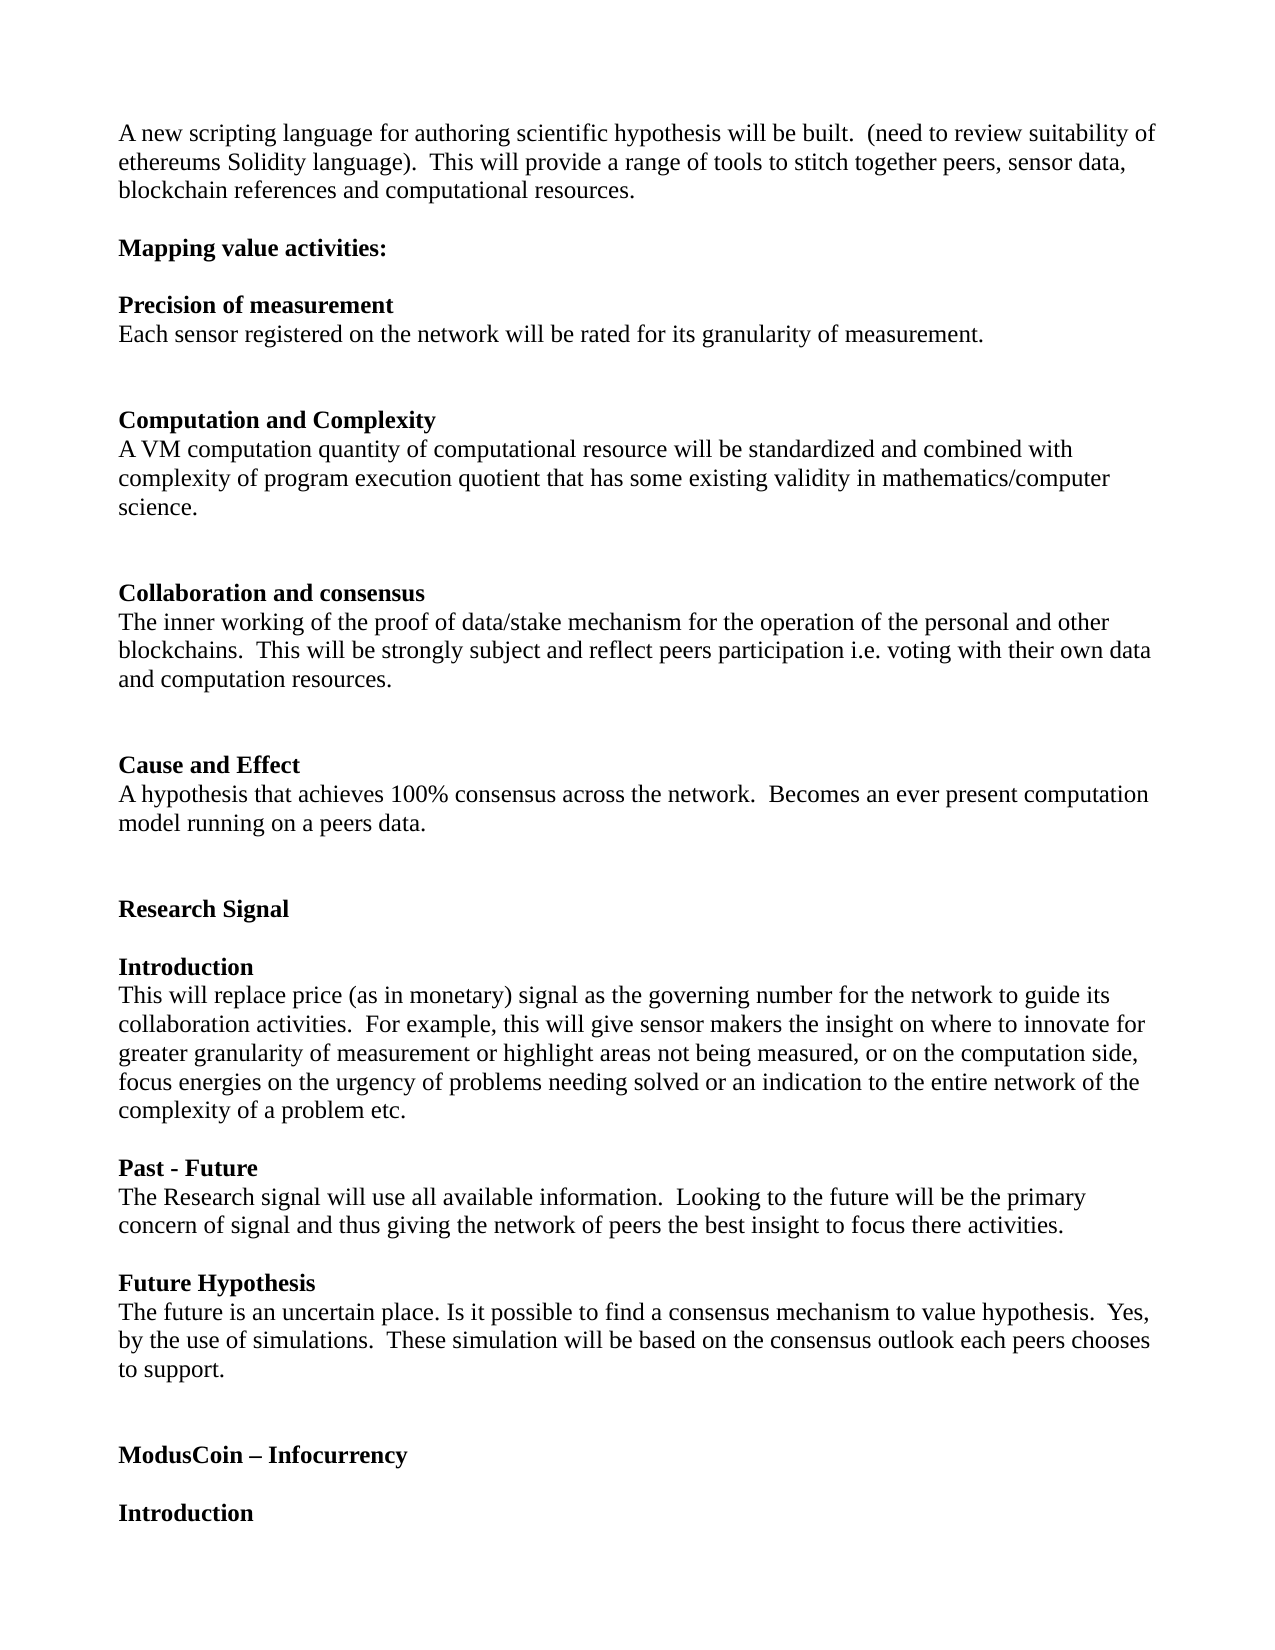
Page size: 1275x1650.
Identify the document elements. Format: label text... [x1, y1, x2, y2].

text This will replace price (as in monetary) signal as the governing number for the network to guide its collaboration activities. For example, this will give sensor makers the insight on where to innovate for greater granularity of measurement or highlight areas not being measured, or on the computation side, focus energies on the urgency of problems needing solved or an indication to the entire network of the complexity of a problem etc. [118, 981, 1157, 1124]
text ModusCoin – Infocurrency [118, 1441, 1157, 1469]
text Introduction [118, 1498, 1157, 1527]
text The Research signal will use all available information. Looking to the future will be the primary concern of signal and thus giving the network of peers the best insight to focus there activities. [118, 1182, 1157, 1239]
text A new scripting language for authoring scientific hypothesis will be built. (need to review suitability of ethereums Solidity language). This will provide a range of tools to stitch together peers, sensor data, blockchain references and computational resources. [118, 118, 1157, 204]
text Past - Future [118, 1153, 1157, 1182]
text The future is an uncertain place. Is it possible to find a consensus mechanism to value hypothesis. Yes, by the use of simulations. These simulation will be based on the consensus outlook each peers chooses to support. [118, 1297, 1157, 1383]
text A VM computation quantity of computational resource will be standardized and combined with complexity of program execution quotient that has some existing validity in mathematics/computer science. [118, 434, 1157, 521]
text Precision of measurement [118, 291, 1157, 319]
text Cause and Effect [118, 751, 1157, 779]
text Introduction [118, 952, 1157, 981]
text Computation and Complexity [118, 406, 1157, 434]
text A hypothesis that achieves 100% consensus across the network. Becomes an ever present computation model running on a peers data. [118, 779, 1157, 837]
text Future Hypothesis [118, 1268, 1157, 1297]
text Collaboration and consensus [118, 578, 1157, 607]
text Research Signal [118, 894, 1157, 923]
text Mapping value activities: [118, 233, 1157, 262]
text Each sensor registered on the network will be rated for its granularity of measurement. [118, 319, 1157, 348]
text The inner working of the proof of data/stake mechanism for the operation of the personal and other blockchains. This will be strongly subject and reflect peers participation i.e. voting with their own data and computation resources. [118, 607, 1157, 693]
